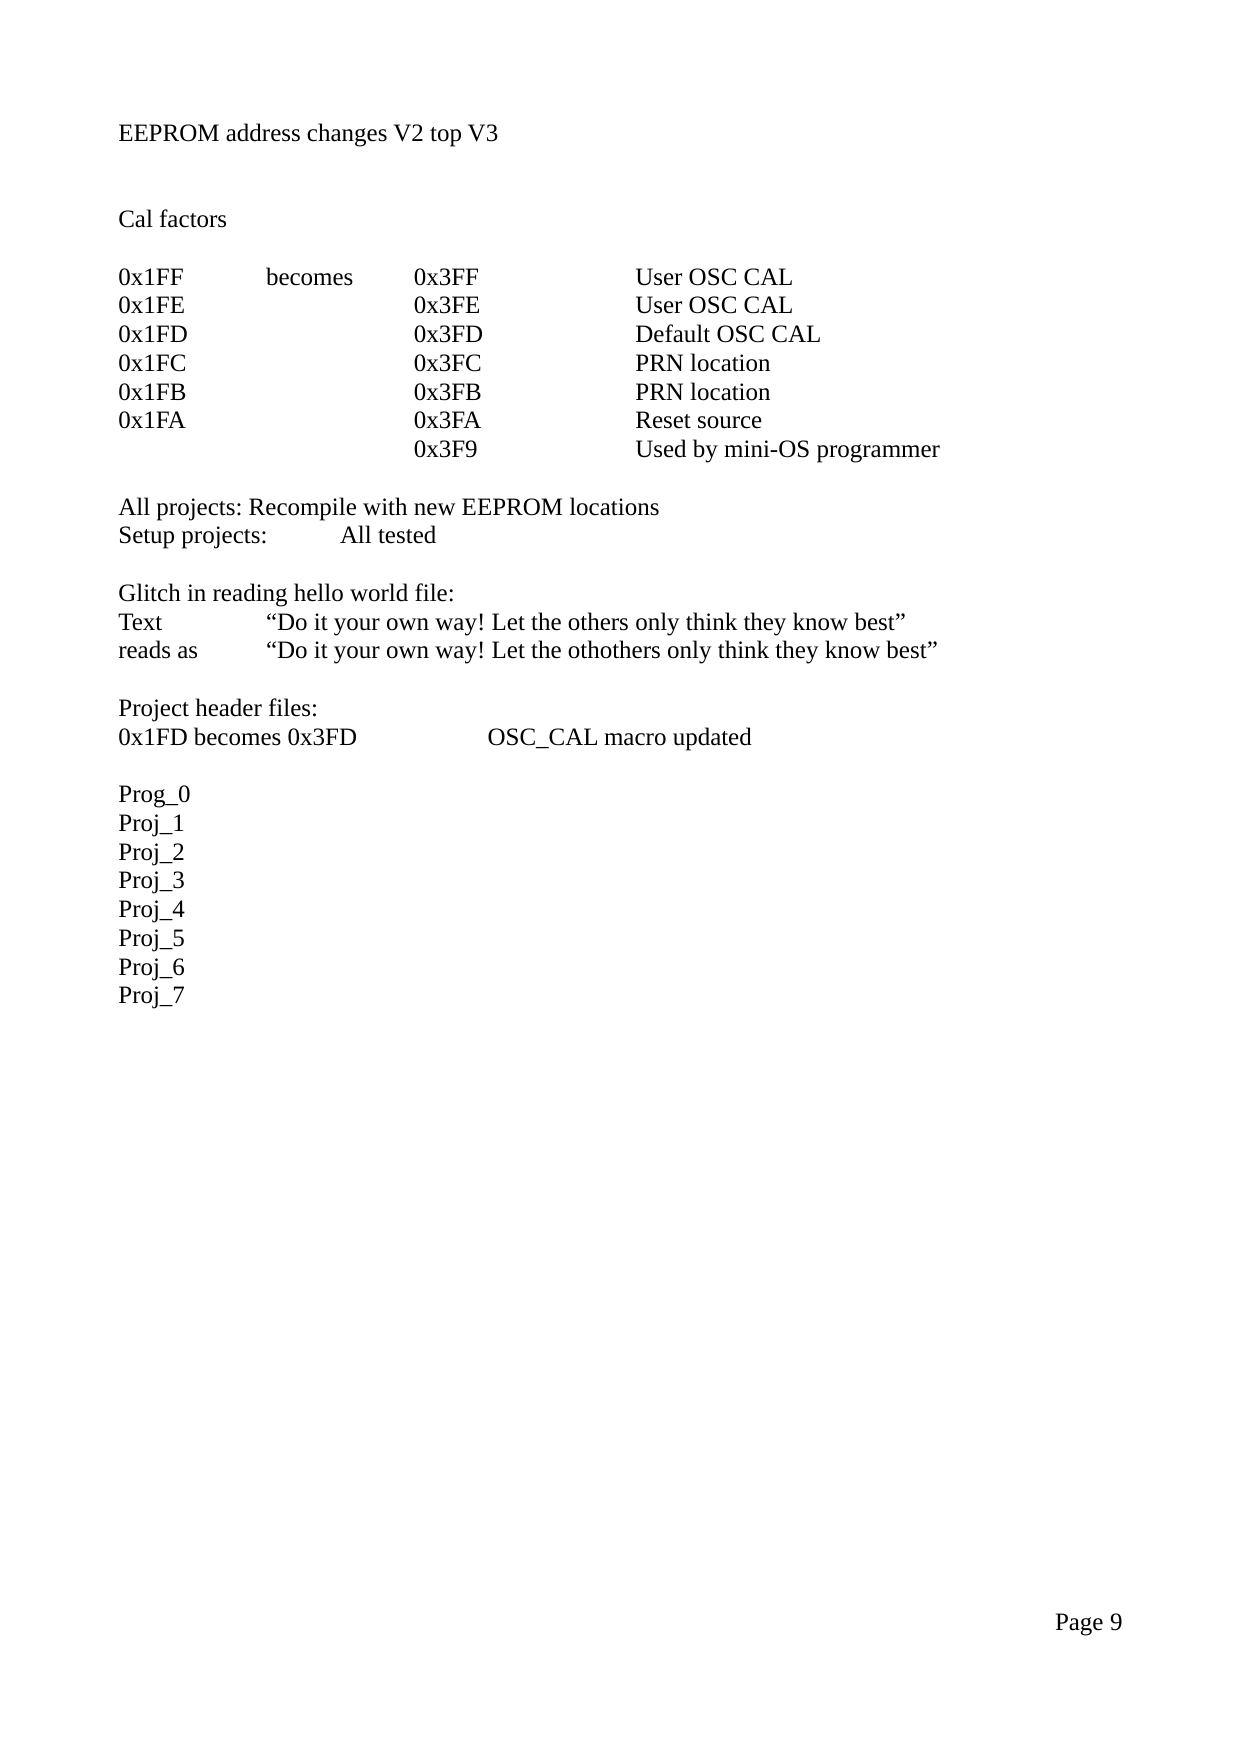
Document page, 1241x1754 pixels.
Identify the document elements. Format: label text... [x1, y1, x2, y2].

text 0x1FC 0x3FC PRN location [118, 348, 1122, 377]
text 0x1FE 0x3FE User OSC CAL [118, 291, 1122, 319]
text Proj_1 [118, 808, 1122, 837]
text Glitch in reading hello world file: [118, 578, 1122, 607]
text 0x1FB 0x3FB PRN location [118, 377, 1122, 406]
text reads as “Do it your own way! Let the othothers only think they know best” [118, 636, 1122, 664]
text Prog_0 [118, 779, 1122, 808]
text Proj_7 [118, 981, 1122, 1009]
text 0x1FF becomes 0x3FF User OSC CAL [118, 262, 1122, 291]
text 0x1FD becomes 0x3FD OSC_CAL macro updated [118, 722, 1122, 751]
text 0x1FD 0x3FD Default OSC CAL [118, 319, 1122, 348]
text 0x3F9 Used by mini-OS programmer [118, 434, 1122, 463]
text EEPROM address changes V2 top V3 [118, 118, 1122, 147]
text Project header files: [118, 693, 1122, 722]
text Proj_5 Proj_6 [118, 923, 1122, 981]
text Proj_3 [118, 866, 1122, 894]
text Cal factors [118, 204, 1122, 233]
text Proj_4 [118, 894, 1122, 923]
text All projects: Recompile with new EEPROM locations [118, 492, 1122, 521]
text Text “Do it your own way! Let the others only think they know best” [118, 607, 1122, 636]
text 0x1FA 0x3FA Reset source [118, 406, 1122, 434]
text Setup projects: All tested [118, 521, 1122, 549]
text Proj_2 [118, 837, 1122, 866]
